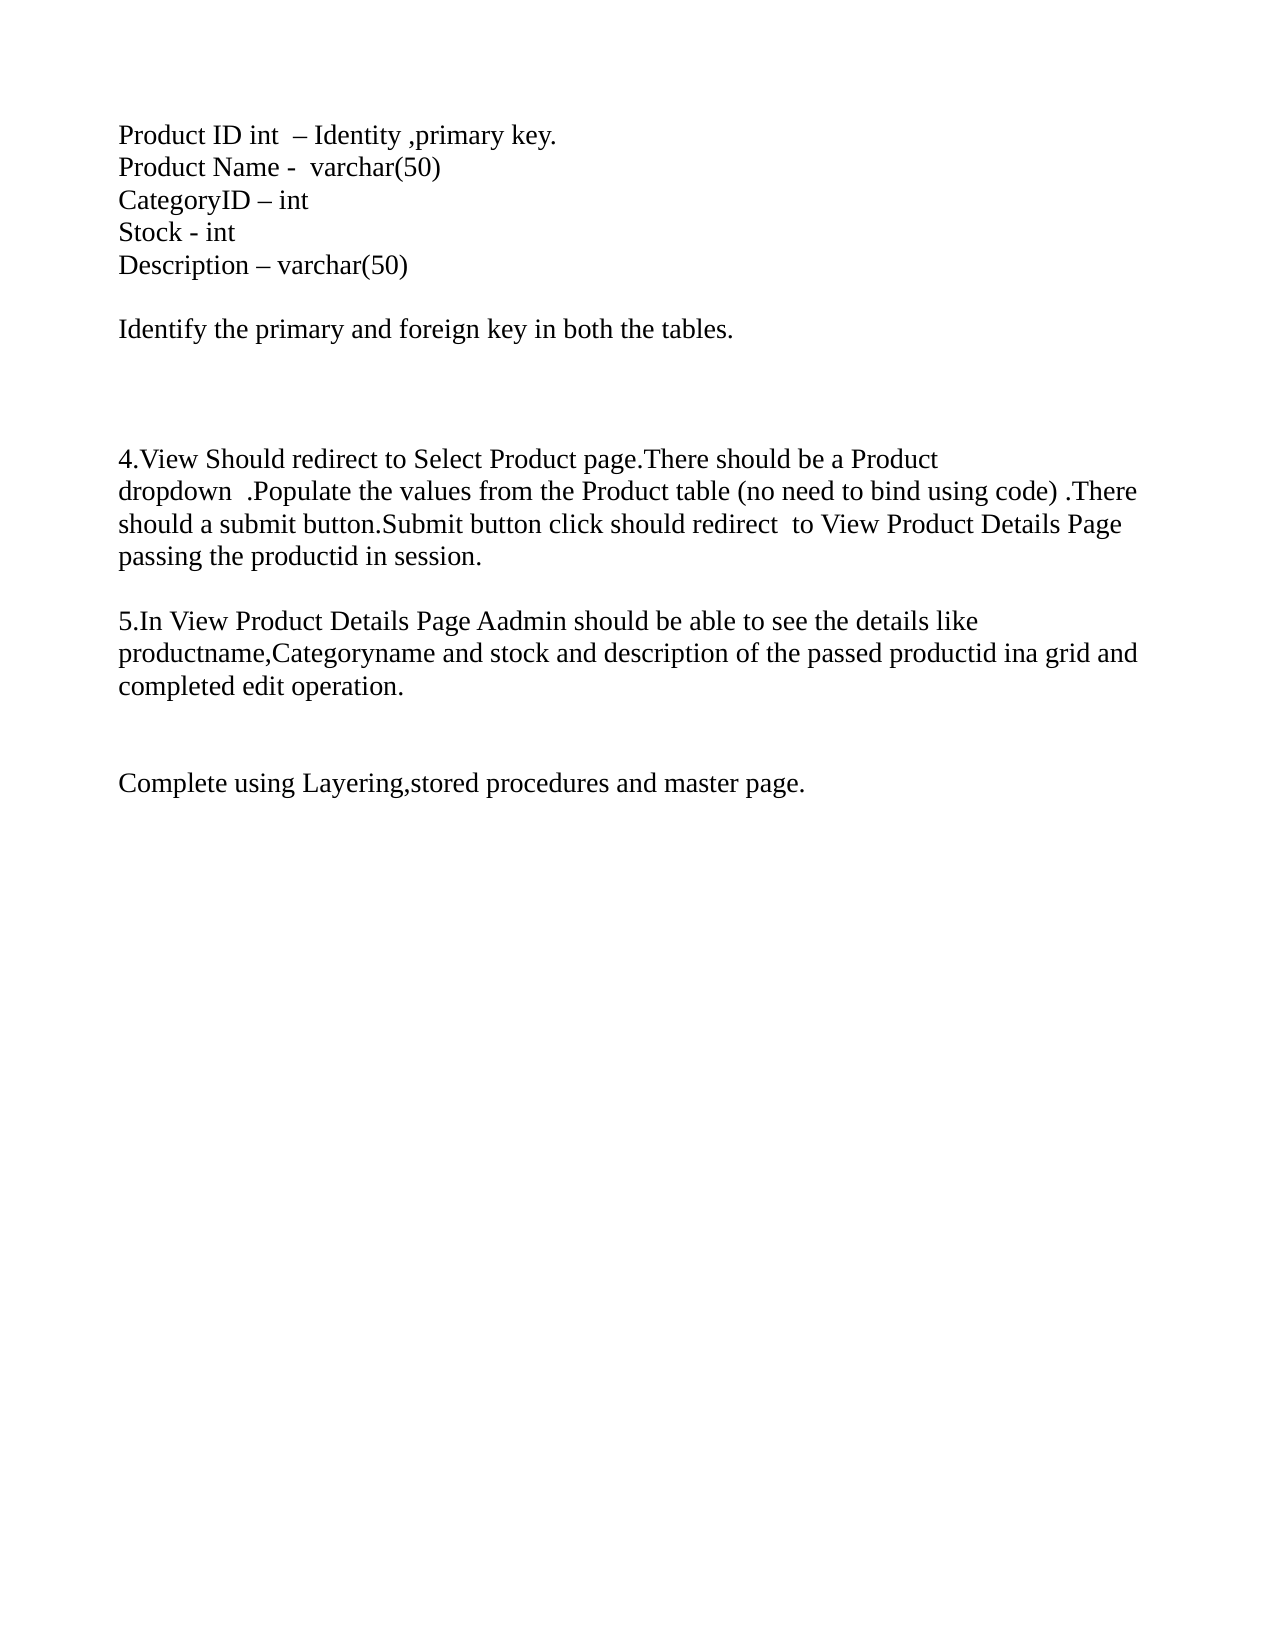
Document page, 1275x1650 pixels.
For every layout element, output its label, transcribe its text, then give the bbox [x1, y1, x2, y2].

text 4.View Should redirect to Select Product page.There should be a Product dropdown .Populate the values from the Product table (no need to bind using code) .There should a submit button.Submit button click should redirect to View Product Details Page passing the productid in session. [118, 442, 1157, 572]
text Complete using Layering,stored procedures and master page. [118, 766, 1157, 798]
text Description – varchar(50) [118, 248, 1157, 280]
text Identify the primary and foreign key in both the tables. [118, 312, 1157, 345]
text Product Name - varchar(50) [118, 151, 1157, 183]
text Stock - int [118, 215, 1157, 248]
text 5.In View Product Details Page Aadmin should be able to see the details like productname,Categoryname and stock and description of the passed productid ina grid and completed edit operation. [118, 604, 1157, 701]
text CategoryID – int [118, 183, 1157, 215]
text Product ID int – Identity ,primary key. [118, 118, 1157, 151]
